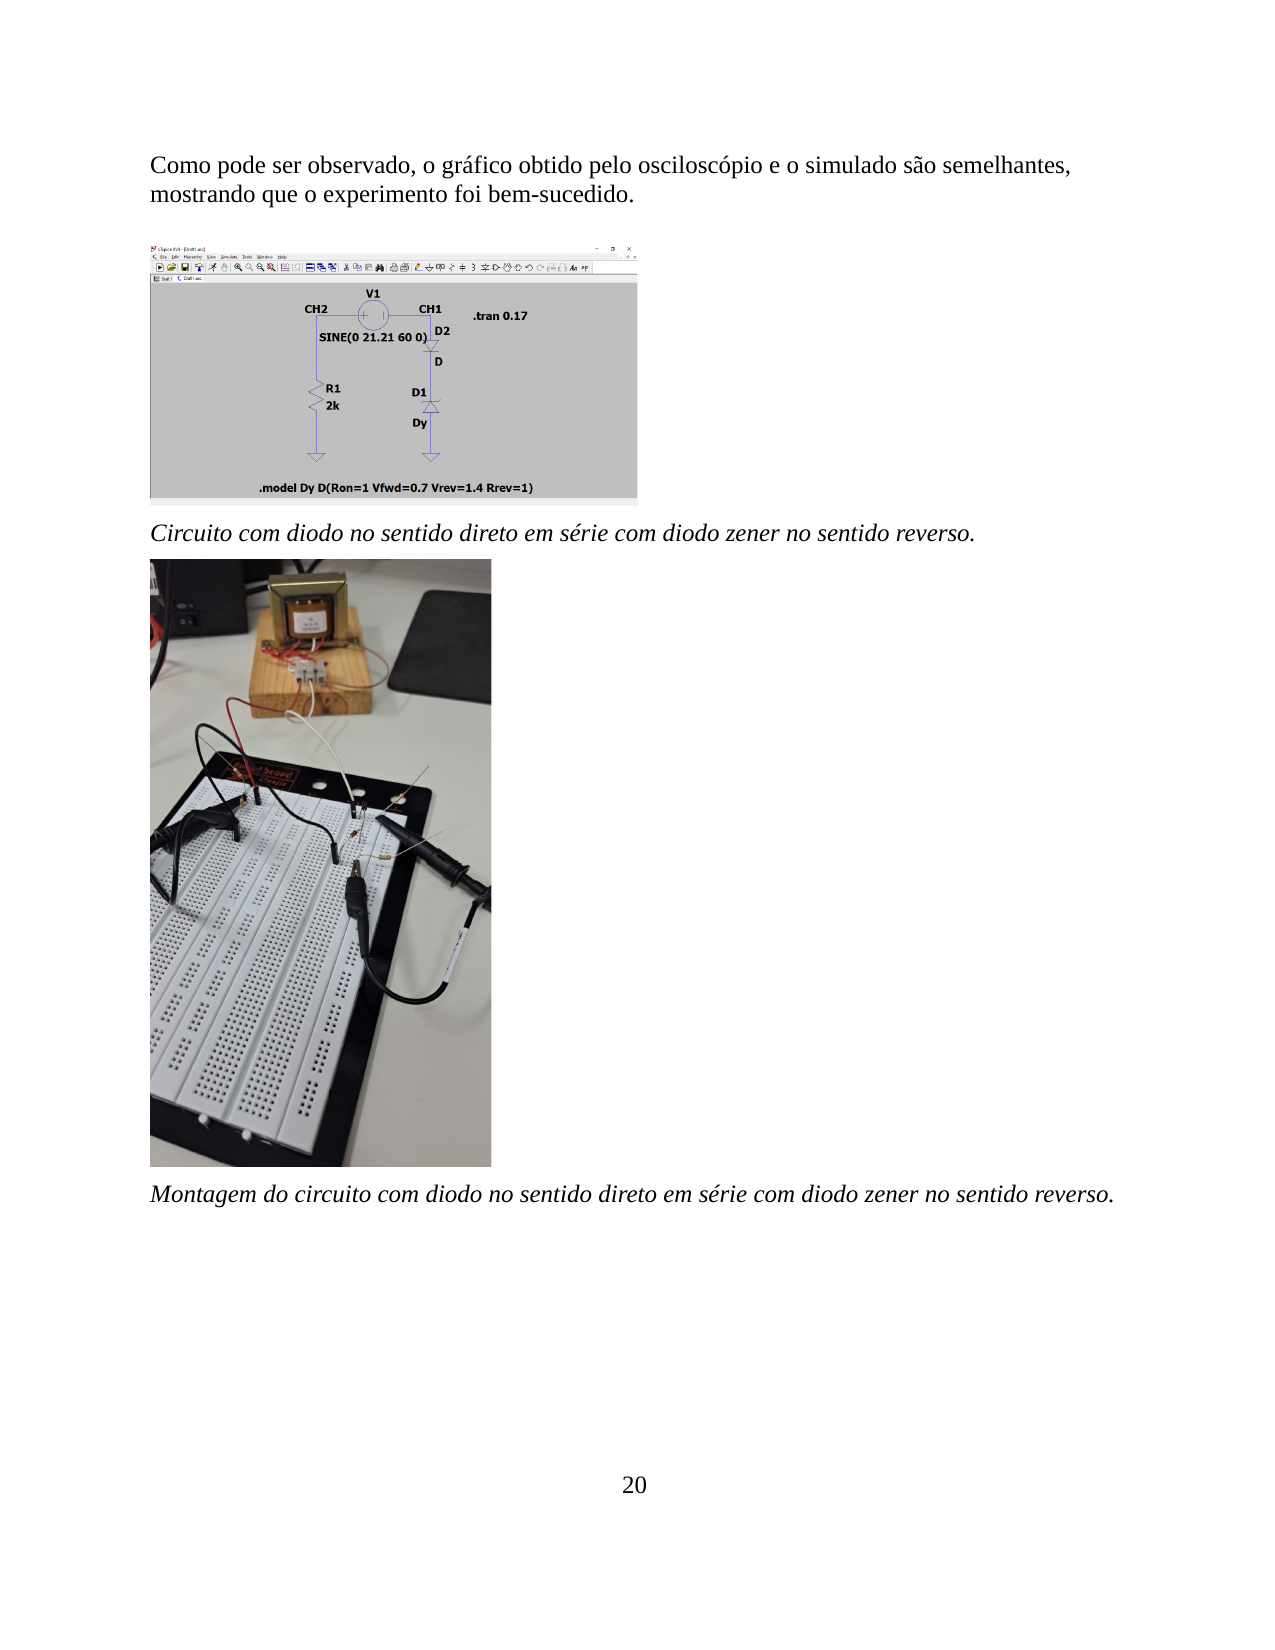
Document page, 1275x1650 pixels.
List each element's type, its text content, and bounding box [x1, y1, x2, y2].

picture [150, 245, 638, 506]
text Circuito com diodo no sentido direto em série com diodo zener no sentido reverso. [150, 518, 1125, 547]
text Como pode ser observado, o gráfico obtido pelo osciloscópio e o simulado são semelhantes, mostrando que o experimento foi bem-sucedido. [150, 150, 1125, 236]
text Montagem do circuito com diodo no sentido direto em série com diodo zener no sentido reverso. [150, 1179, 1125, 1207]
picture [150, 559, 492, 1167]
